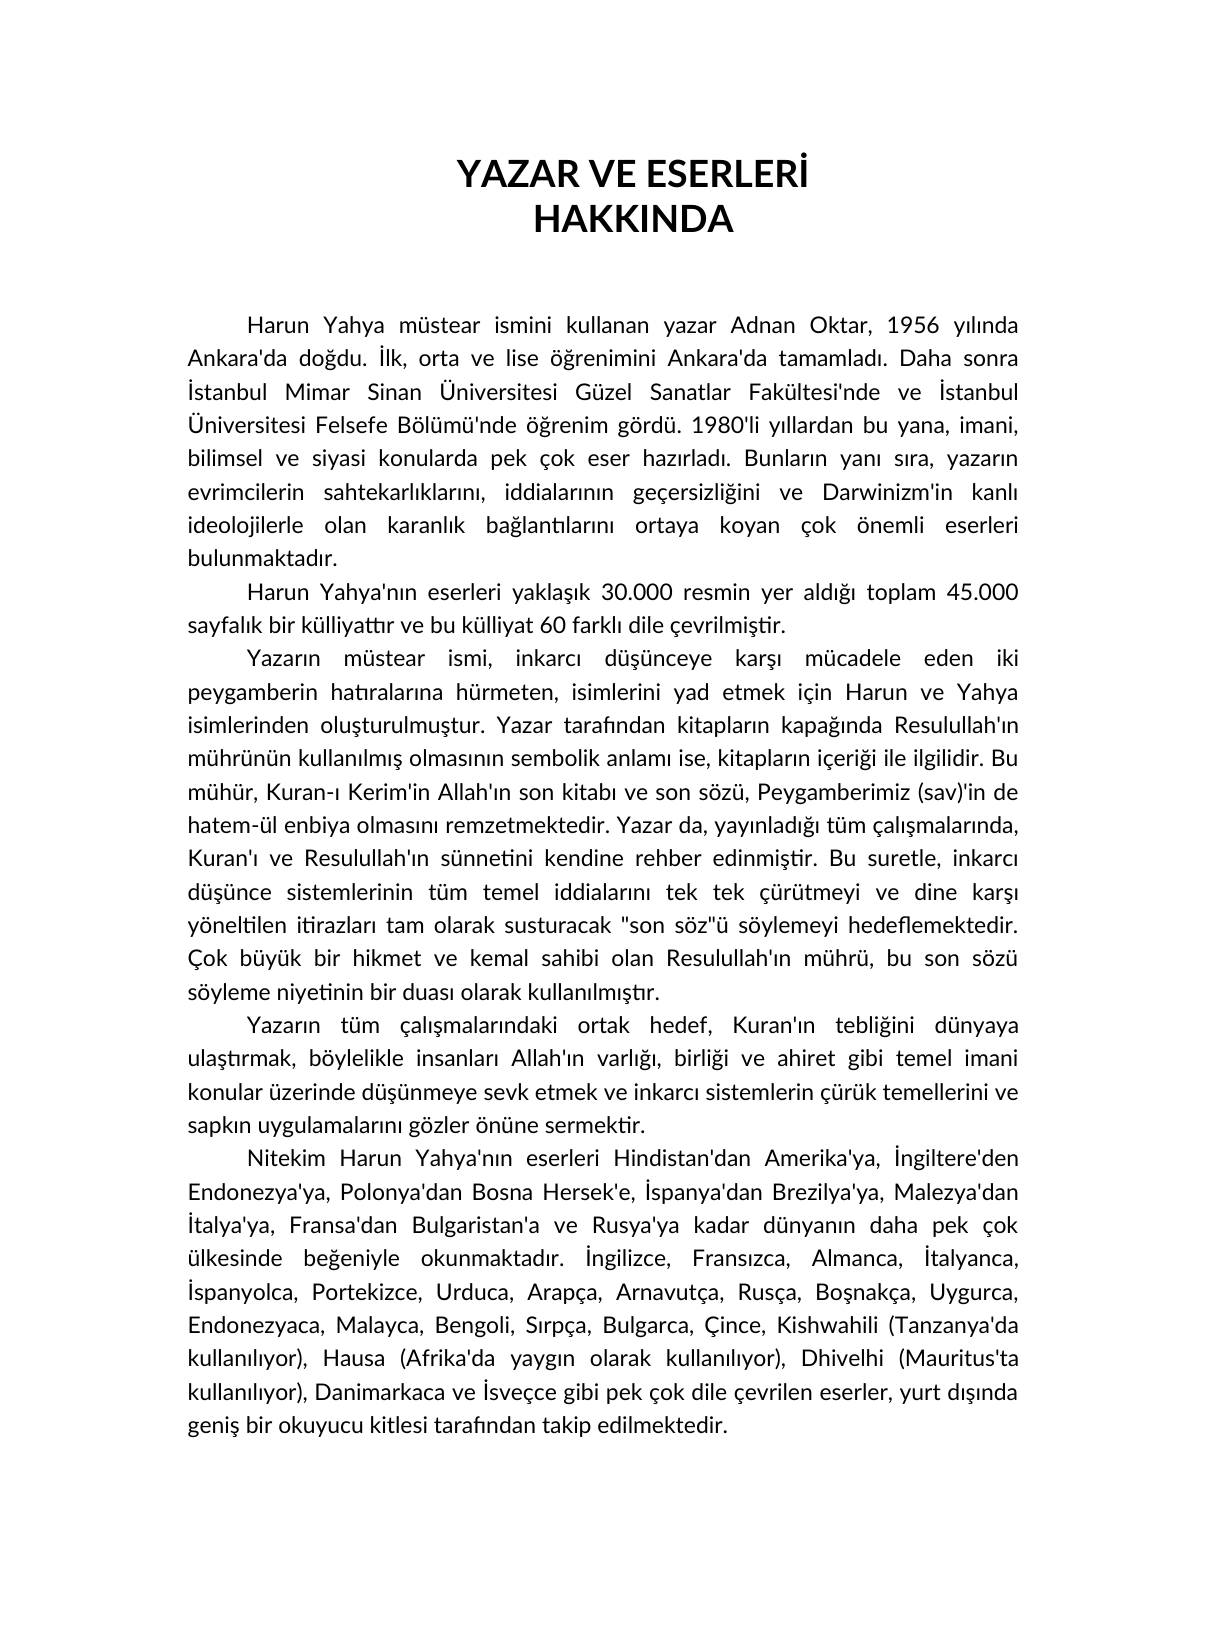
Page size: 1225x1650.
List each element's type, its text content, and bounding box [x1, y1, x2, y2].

text Yazarın tüm çalışmalarındaki ortak hedef, Kuran'ın tebliğini dünyaya ulaştırmak, böylelikle insanları Allah'ın varlığı, birliği ve ahiret gibi temel imani konular üzerinde düşünmeye sevk etmek ve inkarcı sistemlerin çürük temellerini ve sapkın uygulamalarını gözler önüne sermektir. [187, 1007, 1020, 1140]
text Yazarın müstear ismi, inkarcı düşünceye karşı mücadele eden iki peygamberin hatıralarına hürmeten, isimlerini yad etmek için Harun ve Yahya isimlerinden oluşturulmuştur. Yazar tarafından kitapların kapağında Resulullah'ın mührünün kullanılmış olmasının sembolik anlamı ise, kitapların içeriği ile ilgilidir. Bu mühür, Kuran-ı Kerim'in Allah'ın son kitabı ve son sözü, Peygamberimiz (sav)'in de hatem-ül enbiya olmasını remzetmektedir. Yazar da, yayınladığı tüm çalışmalarında, Kuran'ı ve Resulullah'ın sünnetini kendine rehber edinmiştir. Bu suretle, inkarcı düşünce sistemlerinin tüm temel iddialarını tek tek çürütmeyi ve dine karşı yöneltilen itirazları tam olarak susturacak "son söz"ü söylemeyi hedeflemektedir. Çok büyük bir hikmet ve kemal sahibi olan Resulullah'ın mührü, bu son sözü söyleme niyetinin bir duası olarak kullanılmıştır. [187, 640, 1020, 1007]
text Nitekim Harun Yahya'nın eserleri Hindistan'dan Amerika'ya, İngiltere'den Endonezya'ya, Polonya'dan Bosna Hersek'e, İspanya'dan Brezilya'ya, Malezya'dan İtalya'ya, Fransa'dan Bulgaristan'a ve Rusya'ya kadar dünyanın daha pek çok ülkesinde beğeniyle okunmaktadır. İngilizce, Fransızca, Almanca, İtalyanca, İspanyolca, Portekizce, Urduca, Arapça, Arnavutça, Rusça, Boşnakça, Uygurca, Endonezyaca, Malayca, Bengoli, Sırpça, Bulgarca, Çince, Kishwahili (Tanzanya'da kullanılıyor), Hausa (Afrika'da yaygın olarak kullanılıyor), Dhivelhi (Mauritus'ta kullanılıyor), Danimarkaca ve İsveçce gibi pek çok dile çevrilen eserler, yurt dışında geniş bir okuyucu kitlesi tarafından takip edilmektedir. [187, 1140, 1020, 1440]
text Harun Yahya müstear ismini kullanan yazar Adnan Oktar, 1956 yılında Ankara'da doğdu. İlk, orta ve lise öğrenimini Ankara'da tamamladı. Daha sonra İstanbul Mimar Sinan Üniversitesi Güzel Sanatlar Fakültesi'nde ve İstanbul Üniversitesi Felsefe Bölümü'nde öğrenim gördü. 1980'li yıllardan bu yana, imani, bilimsel ve siyasi konularda pek çok eser hazırladı. Bunların yanı sıra, yazarın evrimcilerin sahtekarlıklarını, iddialarının geçersizliğini ve Darwinizm'in kanlı ideolojilerle olan karanlık bağlantılarını ortaya koyan çok önemli eserleri bulunmaktadır. [187, 307, 1020, 573]
text YAZAR VE ESERLERİ [187, 150, 1020, 195]
text Harun Yahya'nın eserleri yaklaşık 30.000 resmin yer aldığı toplam 45.000 sayfalık bir külliyattır ve bu külliyat 60 farklı dile çevrilmiştir. [187, 573, 1020, 640]
text HAKKINDA [187, 195, 1020, 240]
